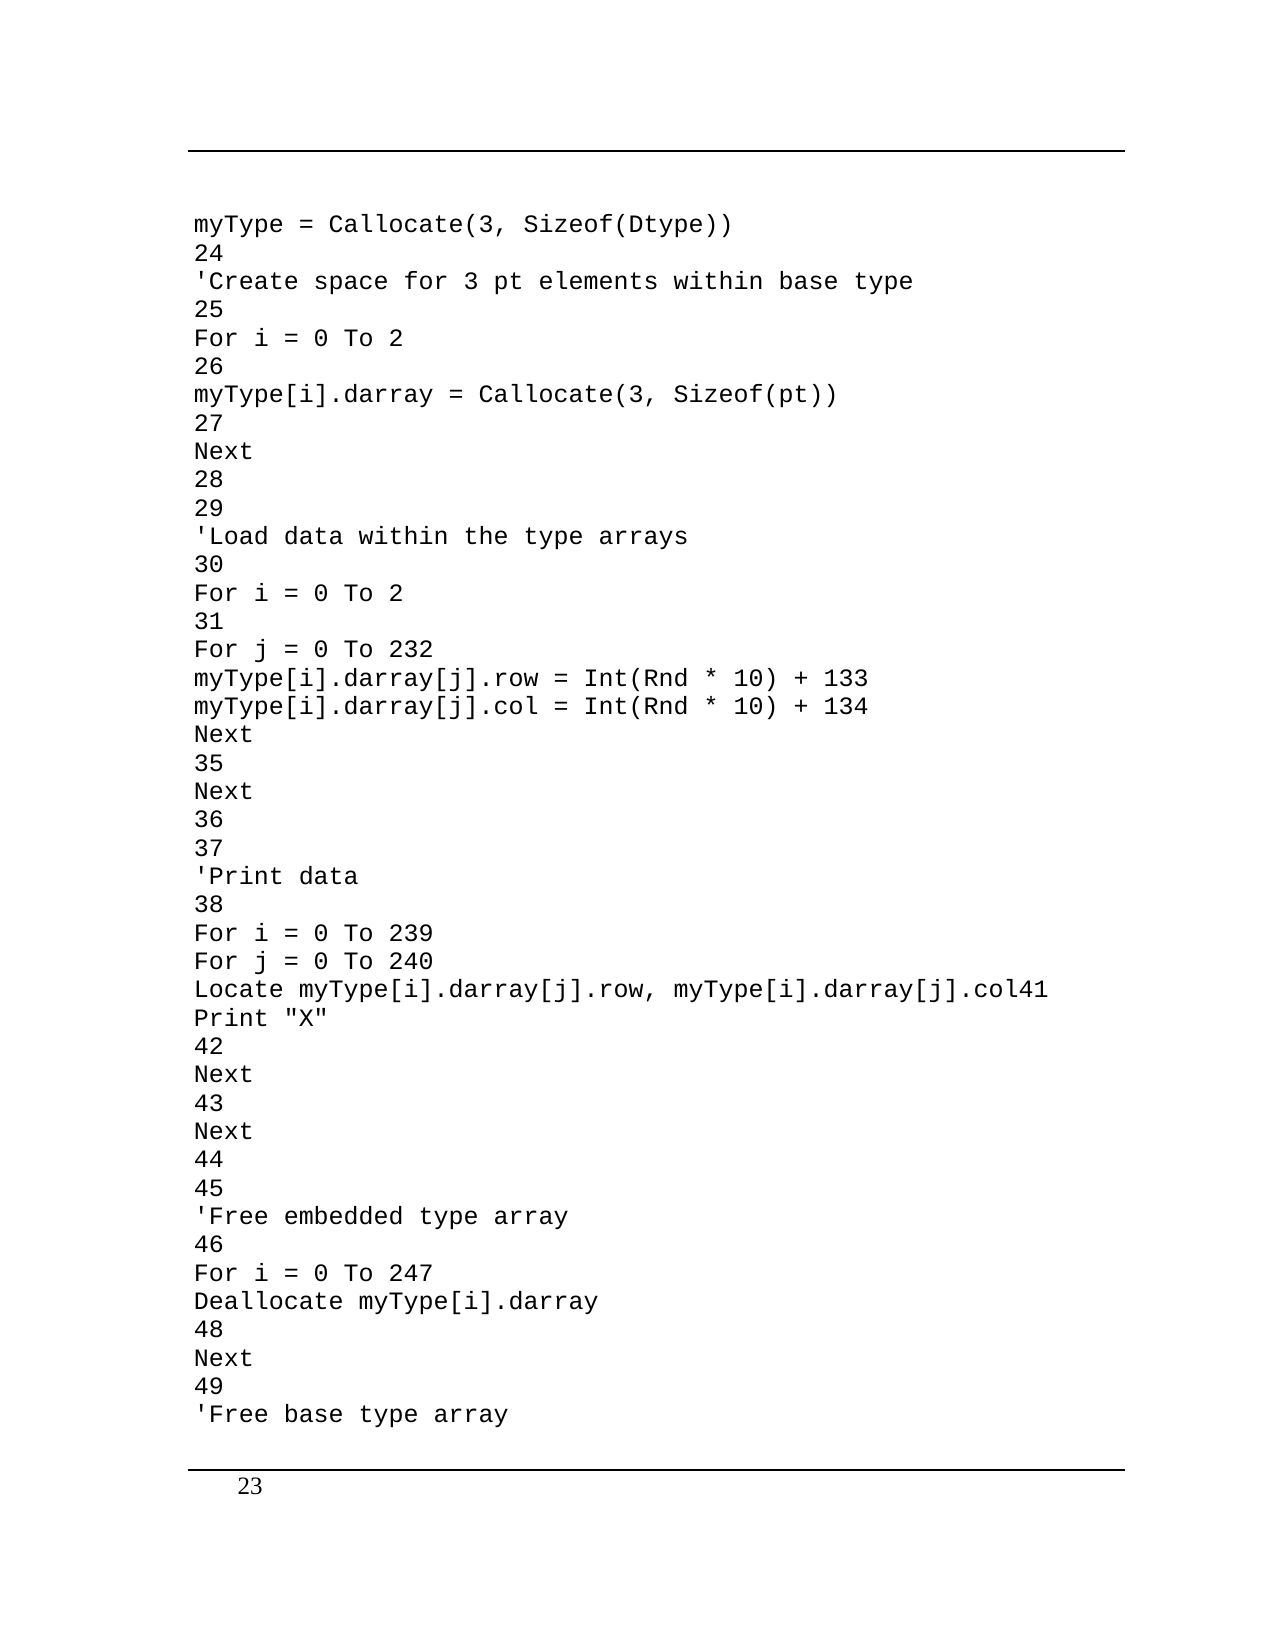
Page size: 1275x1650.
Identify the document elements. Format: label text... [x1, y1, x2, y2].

text For i = 0 To 247 [187, 1260, 1125, 1289]
text 48 [187, 1317, 1125, 1345]
text 24 [187, 240, 1125, 269]
text Locate myType[i].darray[j].row, myType[i].darray[j].col41 [187, 977, 1125, 1005]
text Next [187, 779, 1125, 807]
text Next [187, 1345, 1125, 1374]
text 'Load data within the type arrays [187, 524, 1125, 552]
text 36 [187, 807, 1125, 835]
text For i = 0 To 2 [187, 580, 1125, 609]
text 46 [187, 1232, 1125, 1260]
text 28 [187, 467, 1125, 495]
text Next [187, 1062, 1125, 1090]
text myType[i].darray[j].col = Int(Rnd * 10) + 134 [187, 694, 1125, 722]
text 30 [187, 552, 1125, 580]
text For i = 0 To 2 [187, 325, 1125, 354]
text myType = Callocate(3, Sizeof(Dtype)) [187, 212, 1125, 240]
text 'Print data [187, 864, 1125, 892]
text Next [187, 722, 1125, 750]
text For j = 0 To 240 [187, 949, 1125, 977]
text Next [187, 1119, 1125, 1147]
text myType[i].darray[j].row = Int(Rnd * 10) + 133 [187, 665, 1125, 694]
text 43 [187, 1090, 1125, 1119]
text 49 [187, 1374, 1125, 1402]
text 35 [187, 750, 1125, 779]
text 'Free base type array [187, 1402, 1125, 1430]
text 26 [187, 354, 1125, 382]
text 'Free embedded type array [187, 1204, 1125, 1232]
text 31 [187, 609, 1125, 637]
text myType[i].darray = Callocate(3, Sizeof(pt)) [187, 382, 1125, 410]
text 45 [187, 1175, 1125, 1204]
text 44 [187, 1147, 1125, 1175]
text Next [187, 439, 1125, 467]
text Print "X" [187, 1005, 1125, 1034]
text 38 [187, 892, 1125, 920]
text 27 [187, 410, 1125, 439]
text Deallocate myType[i].darray [187, 1289, 1125, 1317]
text For j = 0 To 232 [187, 637, 1125, 665]
text 42 [187, 1034, 1125, 1062]
text For i = 0 To 239 [187, 920, 1125, 949]
text 'Create space for 3 pt elements within base type [187, 269, 1125, 297]
text 37 [187, 835, 1125, 864]
text 25 [187, 297, 1125, 325]
text 29 [187, 495, 1125, 524]
